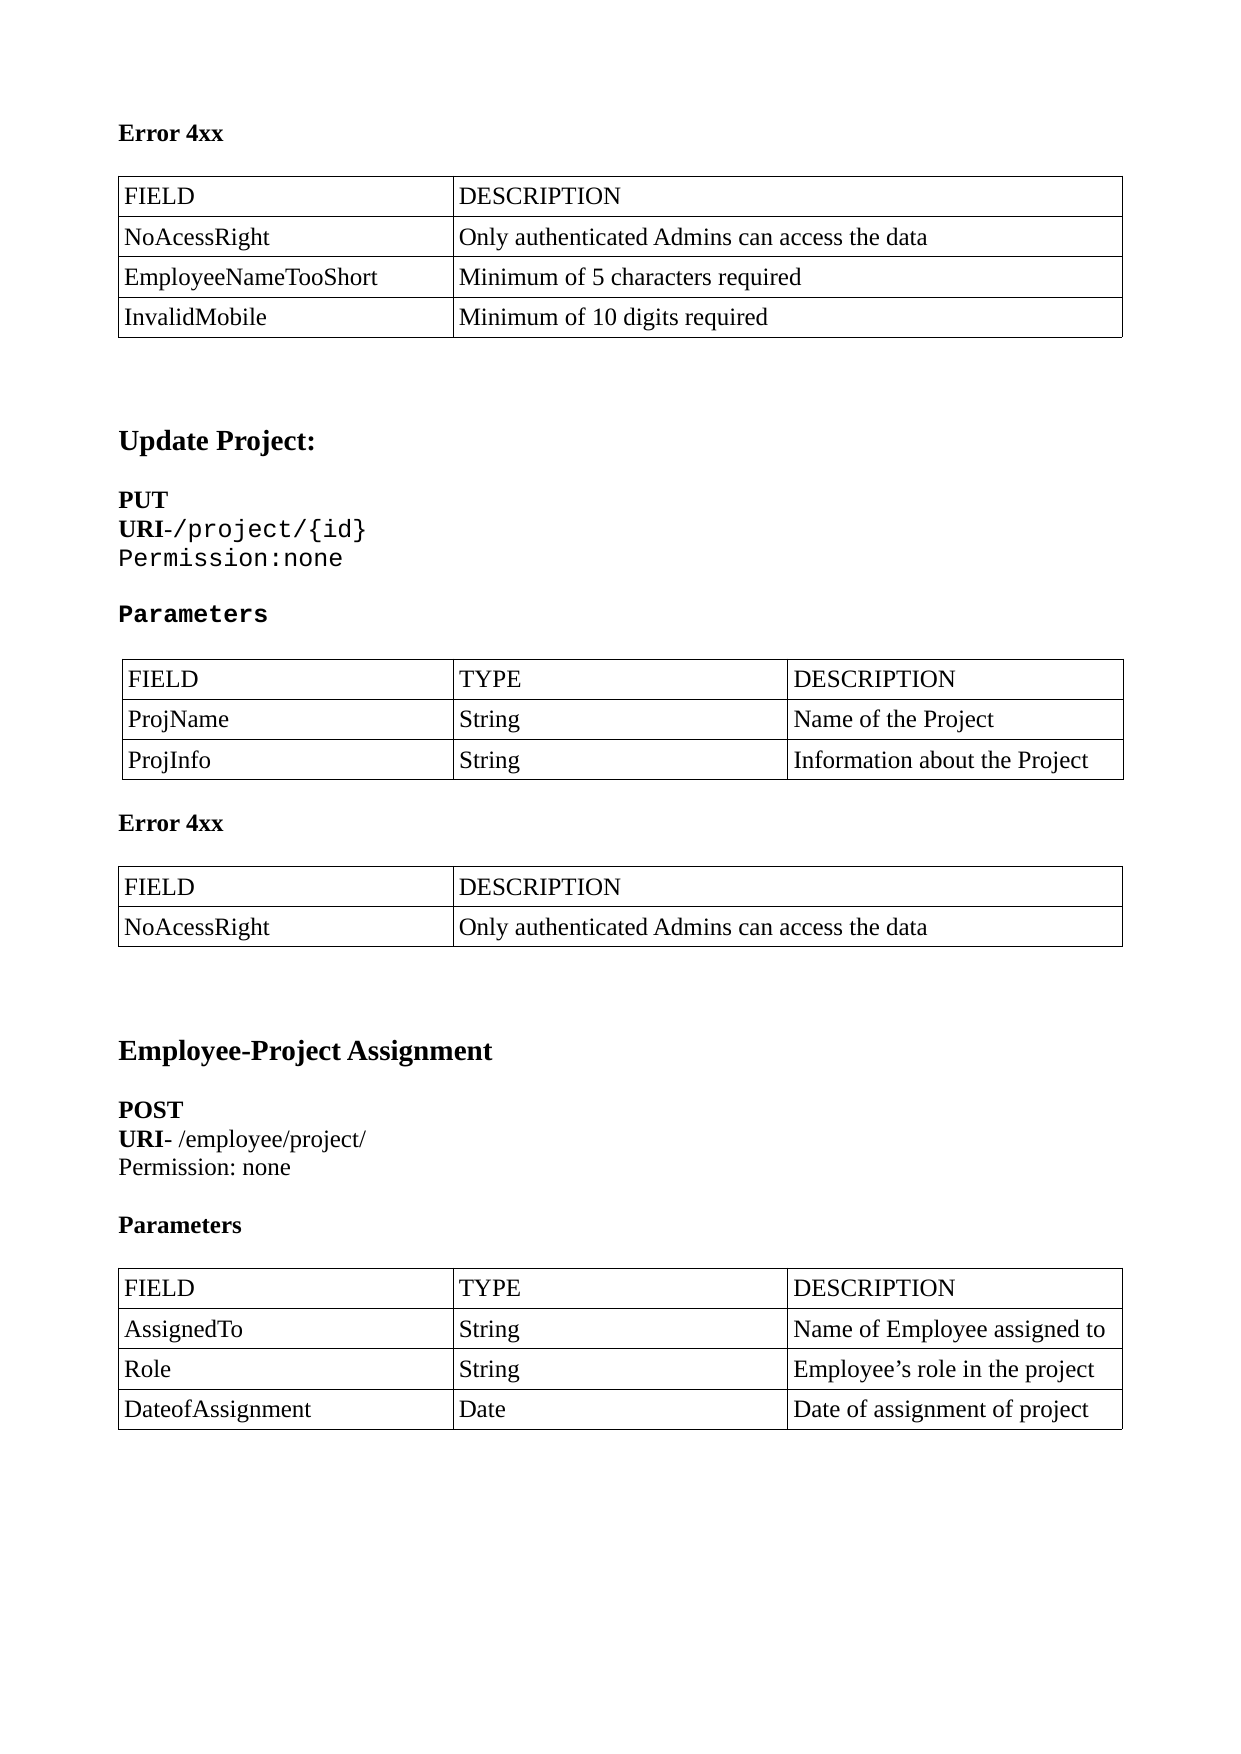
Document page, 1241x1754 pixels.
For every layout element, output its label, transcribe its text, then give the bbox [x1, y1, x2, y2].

table_header TYPE [454, 1269, 787, 1308]
table_cell Date of assignment of project [788, 1390, 1122, 1429]
text Permission:none [118, 545, 1122, 573]
table_cell Employee’s role in the project [788, 1349, 1122, 1388]
table_cell EmployeeNameTooShort [119, 257, 453, 297]
text Permission: none [118, 1152, 1122, 1181]
table_cell String [454, 1349, 787, 1388]
table_header DESCRIPTION [454, 867, 1122, 906]
text POST [118, 1095, 1122, 1124]
table_cell Date [454, 1390, 787, 1429]
text Employee-Project Assignment [118, 1033, 1122, 1066]
text PUT [118, 486, 1122, 514]
table_cell String [454, 740, 787, 779]
table_header DESCRIPTION [788, 660, 1123, 699]
table_cell Only authenticated Admins can access the data [454, 217, 1122, 256]
table_header FIELD [119, 177, 453, 216]
table_cell String [454, 700, 787, 739]
table_cell DateofAssignment [119, 1390, 453, 1429]
table_header FIELD [123, 660, 453, 699]
table_cell Name of the Project [788, 700, 1123, 739]
table_cell NoAcessRight [119, 907, 453, 946]
table_cell Name of Employee assigned to [788, 1309, 1122, 1348]
text Error 4xx [118, 808, 1122, 837]
table_header FIELD [119, 1269, 453, 1308]
table_cell Minimum of 5 characters required [454, 257, 1122, 297]
text Error 4xx [118, 118, 1122, 147]
table_cell AssignedTo [119, 1309, 453, 1348]
table_cell Only authenticated Admins can access the data [454, 907, 1122, 946]
table_header TYPE [454, 660, 787, 699]
table_cell ProjInfo [123, 740, 453, 779]
table_cell ProjName [123, 700, 453, 739]
table_header FIELD [119, 867, 453, 906]
text Parameters [118, 602, 1122, 630]
text Update Project: [118, 423, 1122, 457]
table_cell Minimum of 10 digits required [454, 298, 1122, 337]
table_header DESCRIPTION [454, 177, 1122, 216]
table_cell Role [119, 1349, 453, 1388]
table_cell InvalidMobile [119, 298, 453, 337]
table_cell NoAcessRight [119, 217, 453, 256]
text Parameters [118, 1210, 1122, 1239]
table_header DESCRIPTION [788, 1269, 1122, 1308]
table_cell String [454, 1309, 787, 1348]
text URI-/project/{id} [118, 514, 1122, 545]
table_cell Information about the Project [788, 740, 1123, 779]
text URI- /employee/project/ [118, 1124, 1122, 1152]
